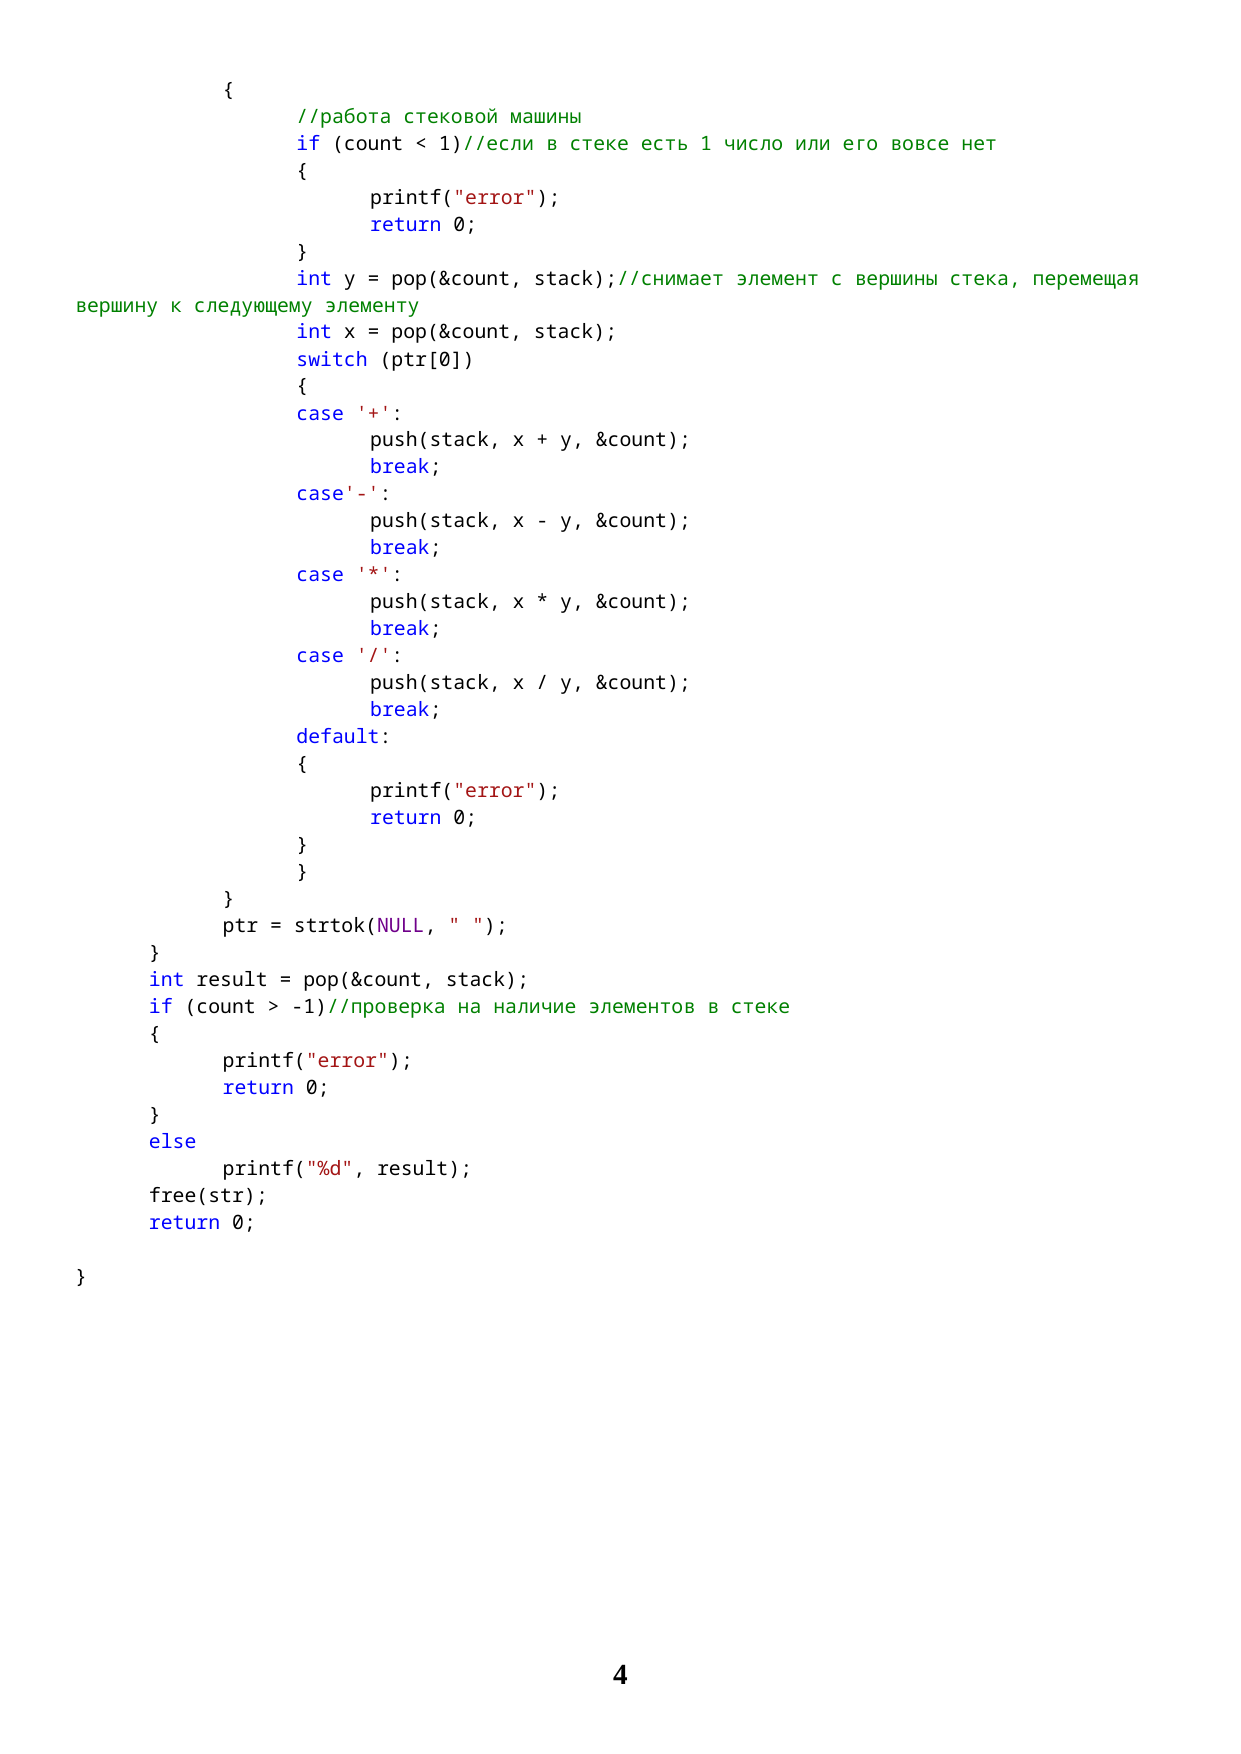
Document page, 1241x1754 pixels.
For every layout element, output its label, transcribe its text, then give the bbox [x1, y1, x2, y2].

text } [75, 884, 1165, 911]
text printf("%d", result); [75, 1154, 1165, 1181]
text { [75, 1019, 1165, 1046]
text case'-': [75, 480, 1165, 507]
text if (count > -1)//проверка на наличие элементов в стеке [75, 992, 1165, 1019]
text } [75, 938, 1165, 965]
text case '+': [75, 399, 1165, 426]
text if (count < 1)//если в стеке есть 1 число или его вовсе нет [75, 129, 1165, 156]
text return 0; [75, 1208, 1165, 1235]
text default: [75, 722, 1165, 749]
text } [75, 857, 1165, 884]
text push(stack, x * y, &count); [75, 588, 1165, 614]
text return 0; [75, 1073, 1165, 1100]
text int y = pop(&count, stack);//снимает элемент с вершины стека, перемещая вершину к следующему элементу [75, 264, 1165, 318]
text push(stack, x - y, &count); [75, 507, 1165, 534]
text { [75, 75, 1165, 102]
text break; [75, 453, 1165, 480]
text switch (ptr[0]) [75, 345, 1165, 372]
text case '*': [75, 561, 1165, 588]
text printf("error"); [75, 776, 1165, 803]
text //работа стековой машины [75, 102, 1165, 129]
text free(str); [75, 1181, 1165, 1208]
text printf("error"); [75, 183, 1165, 210]
text printf("error"); [75, 1046, 1165, 1073]
text break; [75, 534, 1165, 561]
text ptr = strtok(NULL, " "); [75, 911, 1165, 938]
text { [75, 749, 1165, 776]
text else [75, 1127, 1165, 1154]
text return 0; [75, 803, 1165, 830]
text } [75, 830, 1165, 857]
text push(stack, x + y, &count); [75, 426, 1165, 453]
text } [75, 1262, 1165, 1289]
text } [75, 237, 1165, 264]
text return 0; [75, 210, 1165, 237]
text int result = pop(&count, stack); [75, 965, 1165, 992]
text case '/': [75, 642, 1165, 668]
text int x = pop(&count, stack); [75, 318, 1165, 345]
text { [75, 372, 1165, 399]
text break; [75, 696, 1165, 722]
text break; [75, 614, 1165, 642]
text { [75, 156, 1165, 183]
text } [75, 1100, 1165, 1127]
text push(stack, x / y, &count); [75, 668, 1165, 696]
